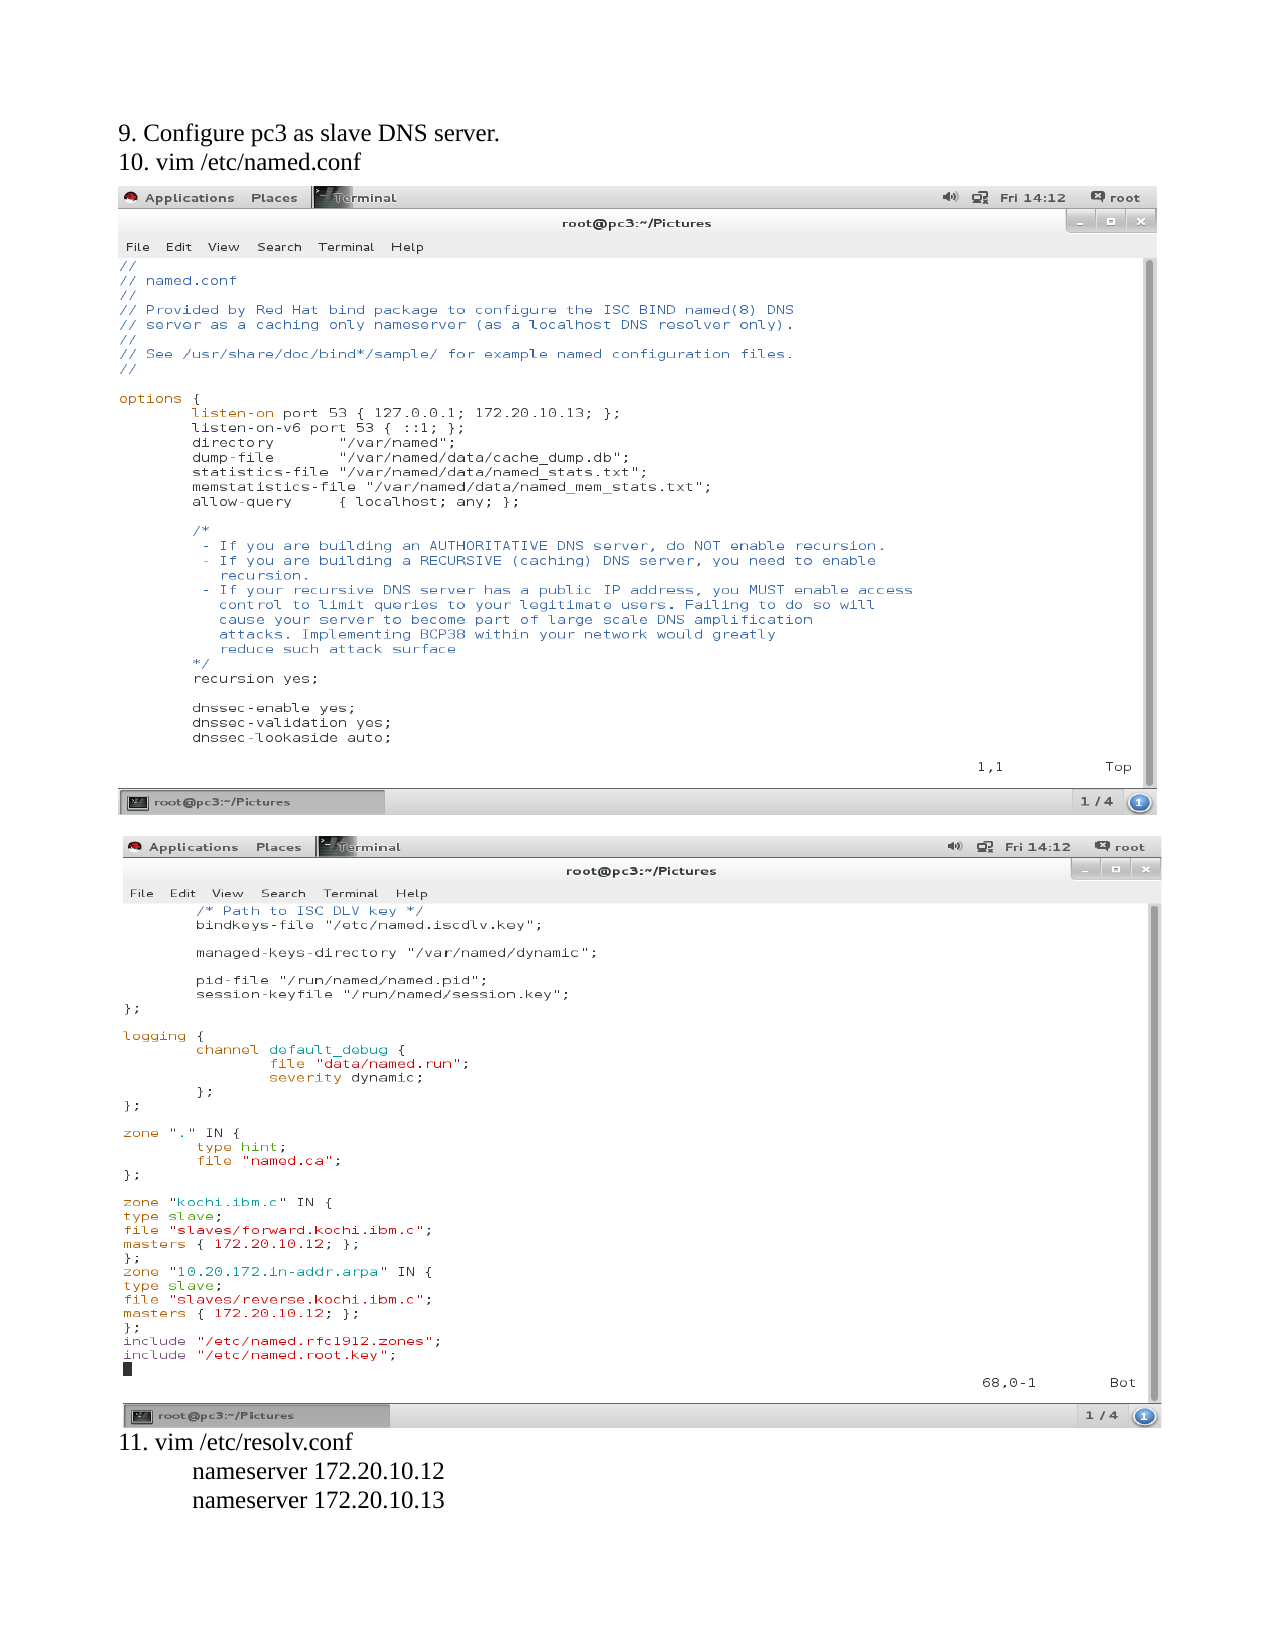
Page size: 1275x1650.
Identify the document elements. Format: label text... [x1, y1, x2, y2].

text nameserver 172.20.10.13 [118, 1485, 1157, 1514]
text nameserver 172.20.10.12 [118, 1456, 1157, 1485]
text 10. vim /etc/named.conf [118, 147, 1157, 176]
text 9. Configure pc3 as slave DNS server. [118, 118, 1157, 147]
text [118, 176, 1157, 186]
text 11. vim /etc/resolv.conf [118, 815, 1157, 1456]
